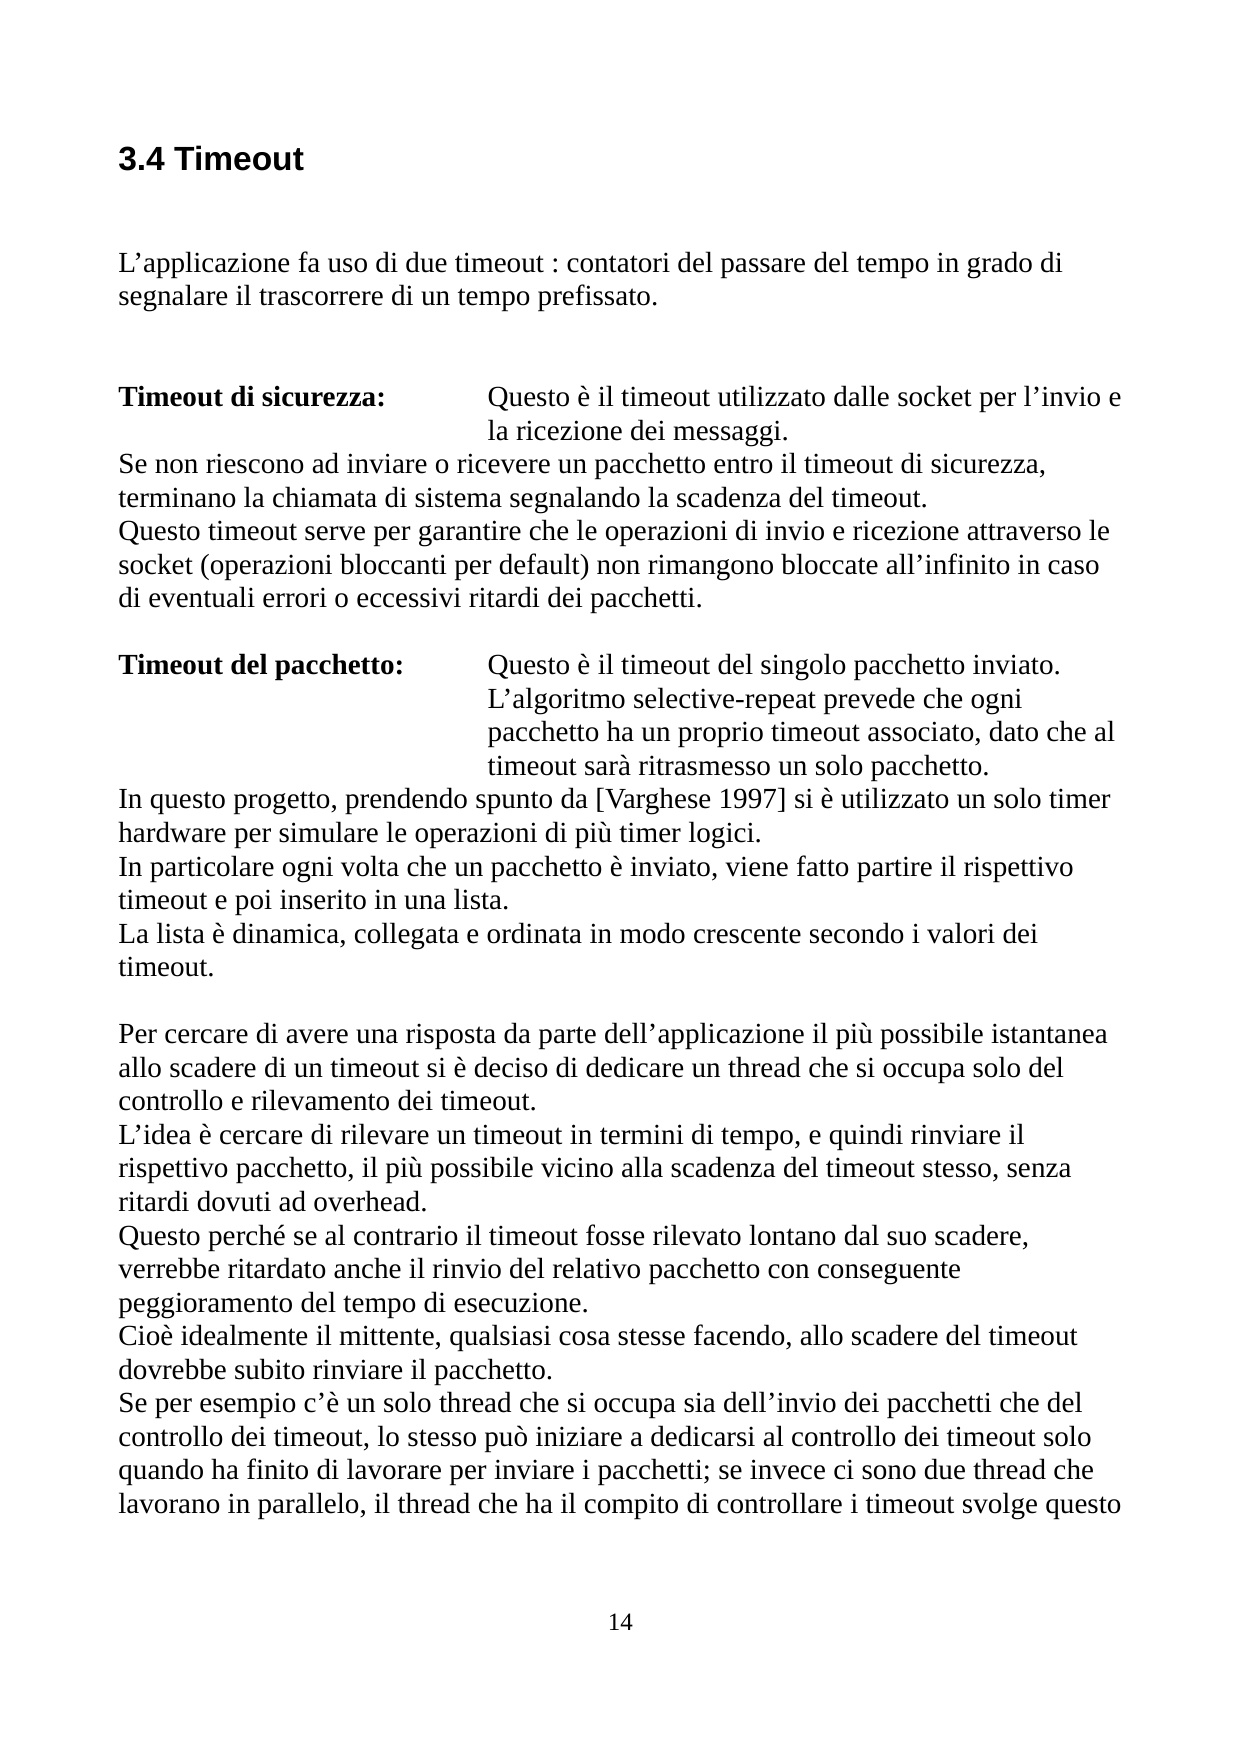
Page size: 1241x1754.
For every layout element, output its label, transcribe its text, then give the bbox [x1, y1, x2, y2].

text Timeout di sicurezza: Questo è il timeout utilizzato dalle socket per l’invio e la ricezione dei messaggi. [118, 379, 1122, 446]
text Se non riescono ad inviare o ricevere un pacchetto entro il timeout di sicurezza, terminano la chiamata di sistema segnalando la scadenza del timeout. [118, 446, 1122, 513]
text La lista è dinamica, collegata e ordinata in modo crescente secondo i valori dei timeout. [118, 916, 1122, 983]
text Questo timeout serve per garantire che le operazioni di invio e ricezione attraverso le socket (operazioni bloccanti per default) non rimangono bloccate all’infinito in caso di eventuali errori o eccessivi ritardi dei pacchetti. [118, 513, 1122, 614]
subtitle 3.4 Timeout [118, 139, 1122, 178]
text Per cercare di avere una risposta da parte dell’applicazione il più possibile istantanea allo scadere di un timeout si è deciso di dedicare un thread che si occupa solo del controllo e rilevamento dei timeout. [118, 1016, 1122, 1117]
text Cioè idealmente il mittente, qualsiasi cosa stesse facendo, allo scadere del timeout dovrebbe subito rinviare il pacchetto. [118, 1318, 1122, 1385]
text Se per esempio c’è un solo thread che si occupa sia dell’invio dei pacchetti che del controllo dei timeout, lo stesso può iniziare a dedicarsi al controllo dei timeout solo quando ha finito di lavorare per inviare i pacchetti; se invece ci sono due thread che lavorano in parallelo, il thread che ha il compito di controllare i timeout svolge questo [118, 1385, 1122, 1519]
text L’algoritmo selective-repeat prevede che ogni pacchetto ha un proprio timeout associato, dato che al timeout sarà ritrasmesso un solo pacchetto. [118, 681, 1122, 782]
text Timeout del pacchetto: Questo è il timeout del singolo pacchetto inviato. [118, 647, 1122, 681]
text L’idea è cercare di rilevare un timeout in termini di tempo, e quindi rinviare il rispettivo pacchetto, il più possibile vicino alla scadenza del timeout stesso, senza ritardi dovuti ad overhead. [118, 1117, 1122, 1218]
text Questo perché se al contrario il timeout fosse rilevato lontano dal suo scadere, verrebbe ritardato anche il rinvio del relativo pacchetto con conseguente peggioramento del tempo di esecuzione. [118, 1218, 1122, 1318]
text L’applicazione fa uso di due timeout : contatori del passare del tempo in grado di segnalare il trascorrere di un tempo prefissato. [118, 245, 1122, 312]
text In questo progetto, prendendo spunto da [Varghese 1997] si è utilizzato un solo timer hardware per simulare le operazioni di più timer logici. [118, 782, 1122, 849]
text In particolare ogni volta che un pacchetto è inviato, viene fatto partire il rispettivo timeout e poi inserito in una lista. [118, 849, 1122, 916]
